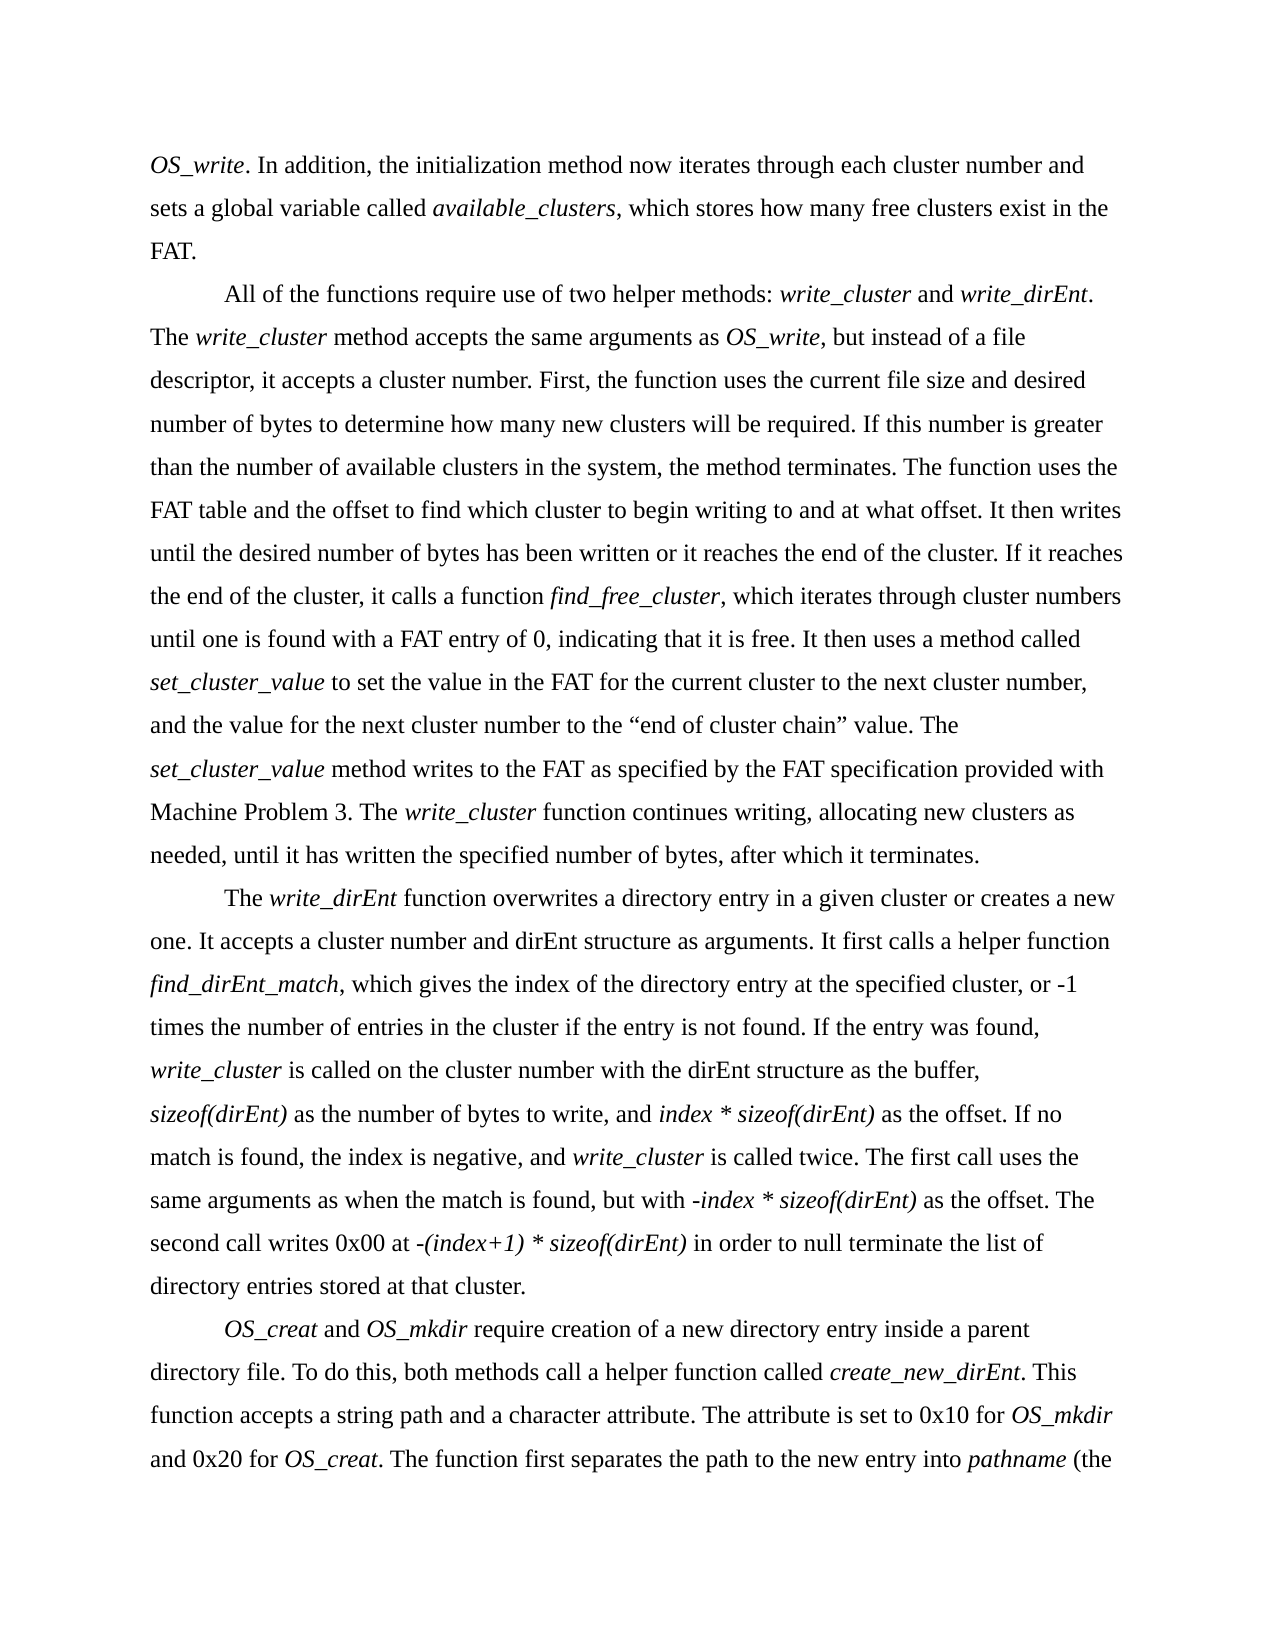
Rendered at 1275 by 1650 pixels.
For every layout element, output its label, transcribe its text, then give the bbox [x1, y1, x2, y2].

text OS_creat and OS_mkdir require creation of a new directory entry inside a parent directory file. To do this, both methods call a helper function called create_new_dirEnt. This function accepts a string path and a character attribute. The attribute is set to 0x10 for OS_mkdir and 0x20 for OS_creat. The function first separates the path to the new entry into pathname (the [150, 1314, 1125, 1472]
text OS_write. In addition, the initialization method now iterates through each cluster number and sets a global variable called available_clusters, which stores how many free clusters exist in the FAT. [150, 150, 1125, 265]
text The write_dirEnt function overwrites a directory entry in a given cluster or creates a new one. It accepts a cluster number and dirEnt structure as arguments. It first calls a helper function find_dirEnt_match, which gives the index of the directory entry at the specified cluster, or -1 times the number of entries in the cluster if the entry is not found. If the entry was found, write_cluster is called on the cluster number with the dirEnt structure as the buffer, sizeof(dirEnt) as the number of bytes to write, and index * sizeof(dirEnt) as the offset. If no match is found, the index is negative, and write_cluster is called twice. The first call uses the same arguments as when the match is found, but with -index * sizeof(dirEnt) as the offset. The second call writes 0x00 at -(index+1) * sizeof(dirEnt) in order to null terminate the list of directory entries stored at that cluster. [150, 883, 1125, 1300]
text All of the functions require use of two helper methods: write_cluster and write_dirEnt. The write_cluster method accepts the same arguments as OS_write, but instead of a file descriptor, it accepts a cluster number. First, the function uses the current file size and desired number of bytes to determine how many new clusters will be required. If this number is greater than the number of available clusters in the system, the method terminates. The function uses the FAT table and the offset to find which cluster to begin writing to and at what offset. It then writes until the desired number of bytes has been written or it reaches the end of the cluster. If it reaches the end of the cluster, it calls a function find_free_cluster, which iterates through cluster numbers until one is found with a FAT entry of 0, indicating that it is free. It then uses a method called set_cluster_value to set the value in the FAT for the current cluster to the next cluster number, and the value for the next cluster number to the “end of cluster chain” value. The set_cluster_value method writes to the FAT as specified by the FAT specification provided with Machine Problem 3. The write_cluster function continues writing, allocating new clusters as needed, until it has written the specified number of bytes, after which it terminates. [150, 279, 1125, 869]
